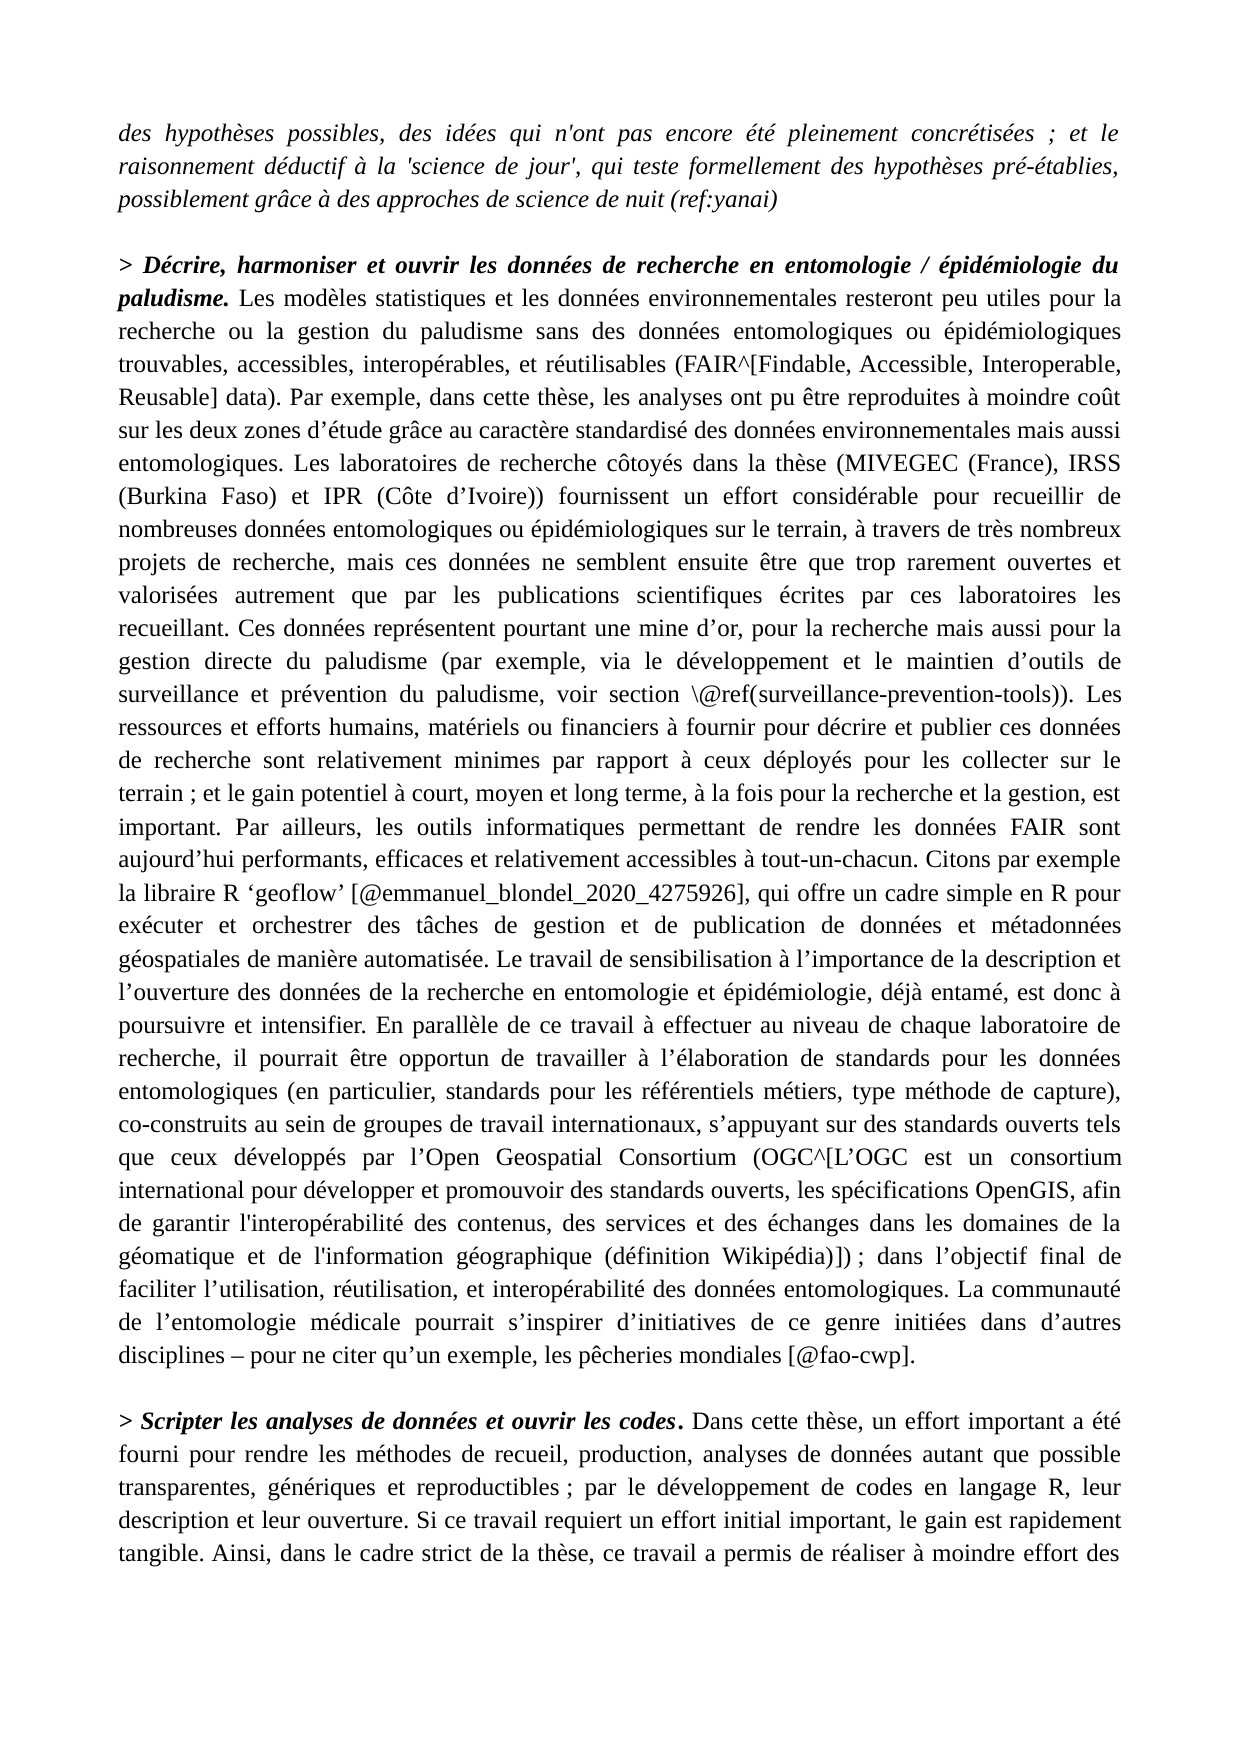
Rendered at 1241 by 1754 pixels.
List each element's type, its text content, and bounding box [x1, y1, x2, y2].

text > Scripter les analyses de données et ouvrir les codes. Dans cette thèse, un effort important a été fourni pour rendre les méthodes de recueil, production, analyses de données autant que possible transparentes, génériques et reproductibles ; par le développement de codes en langage R, leur description et leur ouverture. Si ce travail requiert un effort initial important, le gain est rapidement tangible. Ainsi, dans le cadre strict de la thèse, ce travail a permis de réaliser à moindre effort des [118, 1406, 1122, 1567]
text > Décrire, harmoniser et ouvrir les données de recherche en entomologie / épidémiologie du paludisme. Les modèles statistiques et les données environnementales resteront peu utiles pour la recherche ou la gestion du paludisme sans des données entomologiques ou épidémiologiques trouvables, accessibles, interopérables, et réutilisables (FAIR^[Findable, Accessible, Interoperable, Reusable] data). Par exemple, dans cette thèse, les analyses ont pu être reproduites à moindre coût sur les deux zones d’étude grâce au caractère standardisé des données environnementales mais aussi entomologiques. Les laboratoires de recherche côtoyés dans la thèse (MIVEGEC (France), IRSS (Burkina Faso) et IPR (Côte d’Ivoire)) fournissent un effort considérable pour recueillir de nombreuses données entomologiques ou épidémiologiques sur le terrain, à travers de très nombreux projets de recherche, mais ces données ne semblent ensuite être que trop rarement ouvertes et valorisées autrement que par les publications scientifiques écrites par ces laboratoires les recueillant. Ces données représentent pourtant une mine d’or, pour la recherche mais aussi pour la gestion directe du paludisme (par exemple, via le développement et le maintien d’outils de surveillance et prévention du paludisme, voir section \@ref(surveillance-prevention-tools)). Les ressources et efforts humains, matériels ou financiers à fournir pour décrire et publier ces données de recherche sont relativement minimes par rapport à ceux déployés pour les collecter sur le terrain ; et le gain potentiel à court, moyen et long terme, à la fois pour la recherche et la gestion, est important. Par ailleurs, les outils informatiques permettant de rendre les données FAIR sont aujourd’hui performants, efficaces et relativement accessibles à tout-un-chacun. Citons par exemple la libraire R ‘geoflow’ [@emmanuel_blondel_2020_4275926], qui offre un cadre simple en R pour exécuter et orchestrer des tâches de gestion et de publication de données et métadonnées géospatiales de manière automatisée. Le travail de sensibilisation à l’importance de la description et l’ouverture des données de la recherche en entomologie et épidémiologie, déjà entamé, est donc à poursuivre et intensifier. En parallèle de ce travail à effectuer au niveau de chaque laboratoire de recherche, il pourrait être opportun de travailler à l’élaboration de standards pour les données entomologiques (en particulier, standards pour les référentiels métiers, type méthode de capture), co-construits au sein de groupes de travail internationaux, s’appuyant sur des standards ouverts tels que ceux développés par l’Open Geospatial Consortium (OGC^[L’OGC est un consortium international pour développer et promouvoir des standards ouverts, les spécifications OpenGIS, afin de garantir l'interopérabilité des contenus, des services et des échanges dans les domaines de la géomatique et de l'information géographique (définition Wikipédia)]) ; dans l’objectif final de faciliter l’utilisation, réutilisation, et interopérabilité des données entomologiques. La communauté de l’entomologie médicale pourrait s’inspirer d’initiatives de ce genre initiées dans d’autres disciplines – pour ne citer qu’un exemple, les pêcheries mondiales [@fao-cwp]. [118, 250, 1122, 1369]
text des hypothèses possibles, des idées qui n'ont pas encore été pleinement concrétisées ; et le raisonnement déductif à la 'science de jour', qui teste formellement des hypothèses pré-établies, possiblement grâce à des approches de science de nuit (ref:yanai) [118, 118, 1122, 213]
